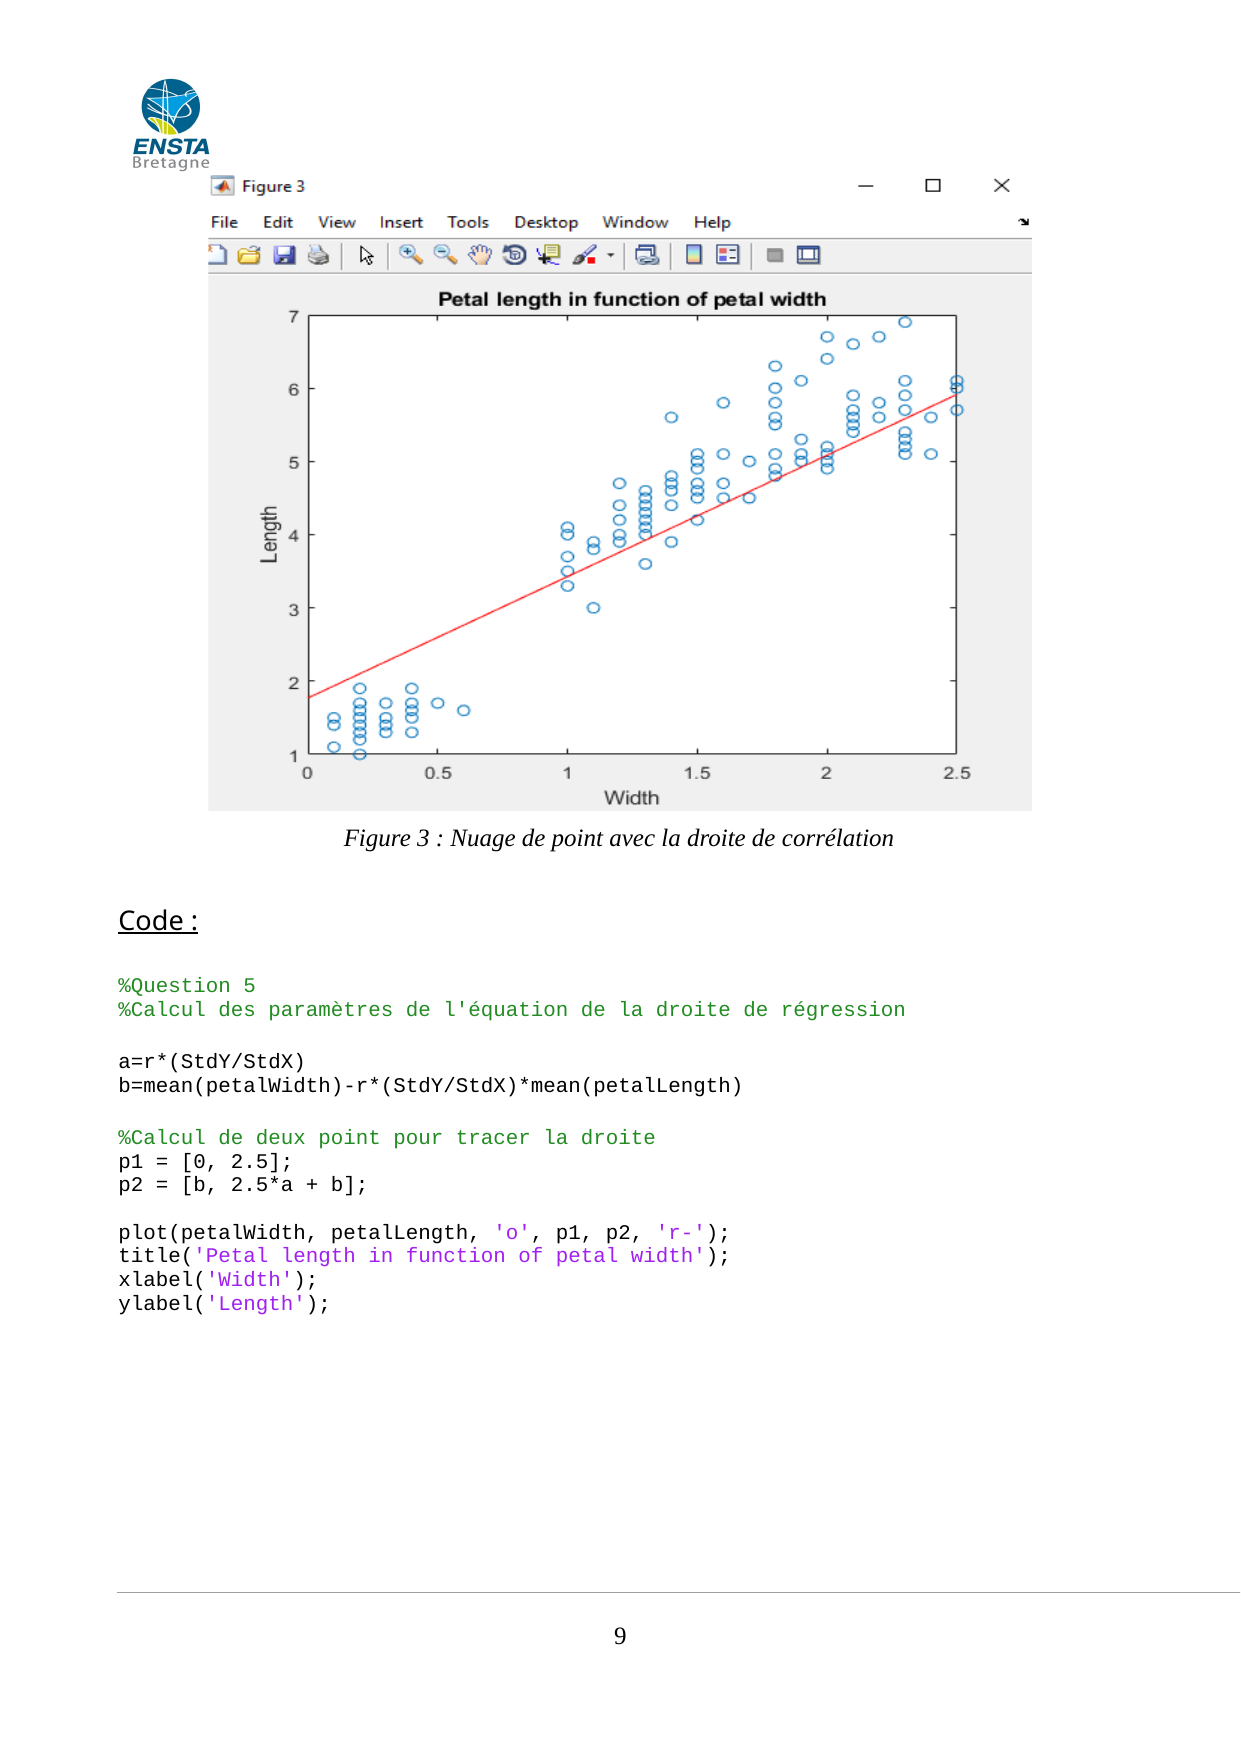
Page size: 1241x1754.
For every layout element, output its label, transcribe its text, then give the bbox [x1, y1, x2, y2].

text ylabel('Length'); [118, 1293, 1122, 1316]
text %Question 5 [118, 975, 1122, 999]
text %Calcul de deux point pour tracer la droite [118, 1127, 1122, 1151]
text b=mean(petalWidth)-r*(StdY/StdX)*mean(petalLength) [118, 1075, 1122, 1098]
text %Calcul des paramètres de l'équation de la droite de régression [118, 999, 1122, 1022]
text p1 = [0, 2.5]; [118, 1151, 1122, 1174]
text a=r*(StdY/StdX) [118, 1051, 1122, 1075]
text p2 = [b, 2.5*a + b]; [118, 1174, 1122, 1198]
text xlabel('Width'); [118, 1269, 1122, 1293]
text Figure 3 : Nuage de point avec la droite de corrélation [118, 823, 1122, 852]
text Code : [118, 901, 1122, 938]
text plot(petalWidth, petalLength, 'o', p1, p2, 'r-'); [118, 1222, 1122, 1245]
text title('Petal length in function of petal width'); [118, 1245, 1122, 1269]
